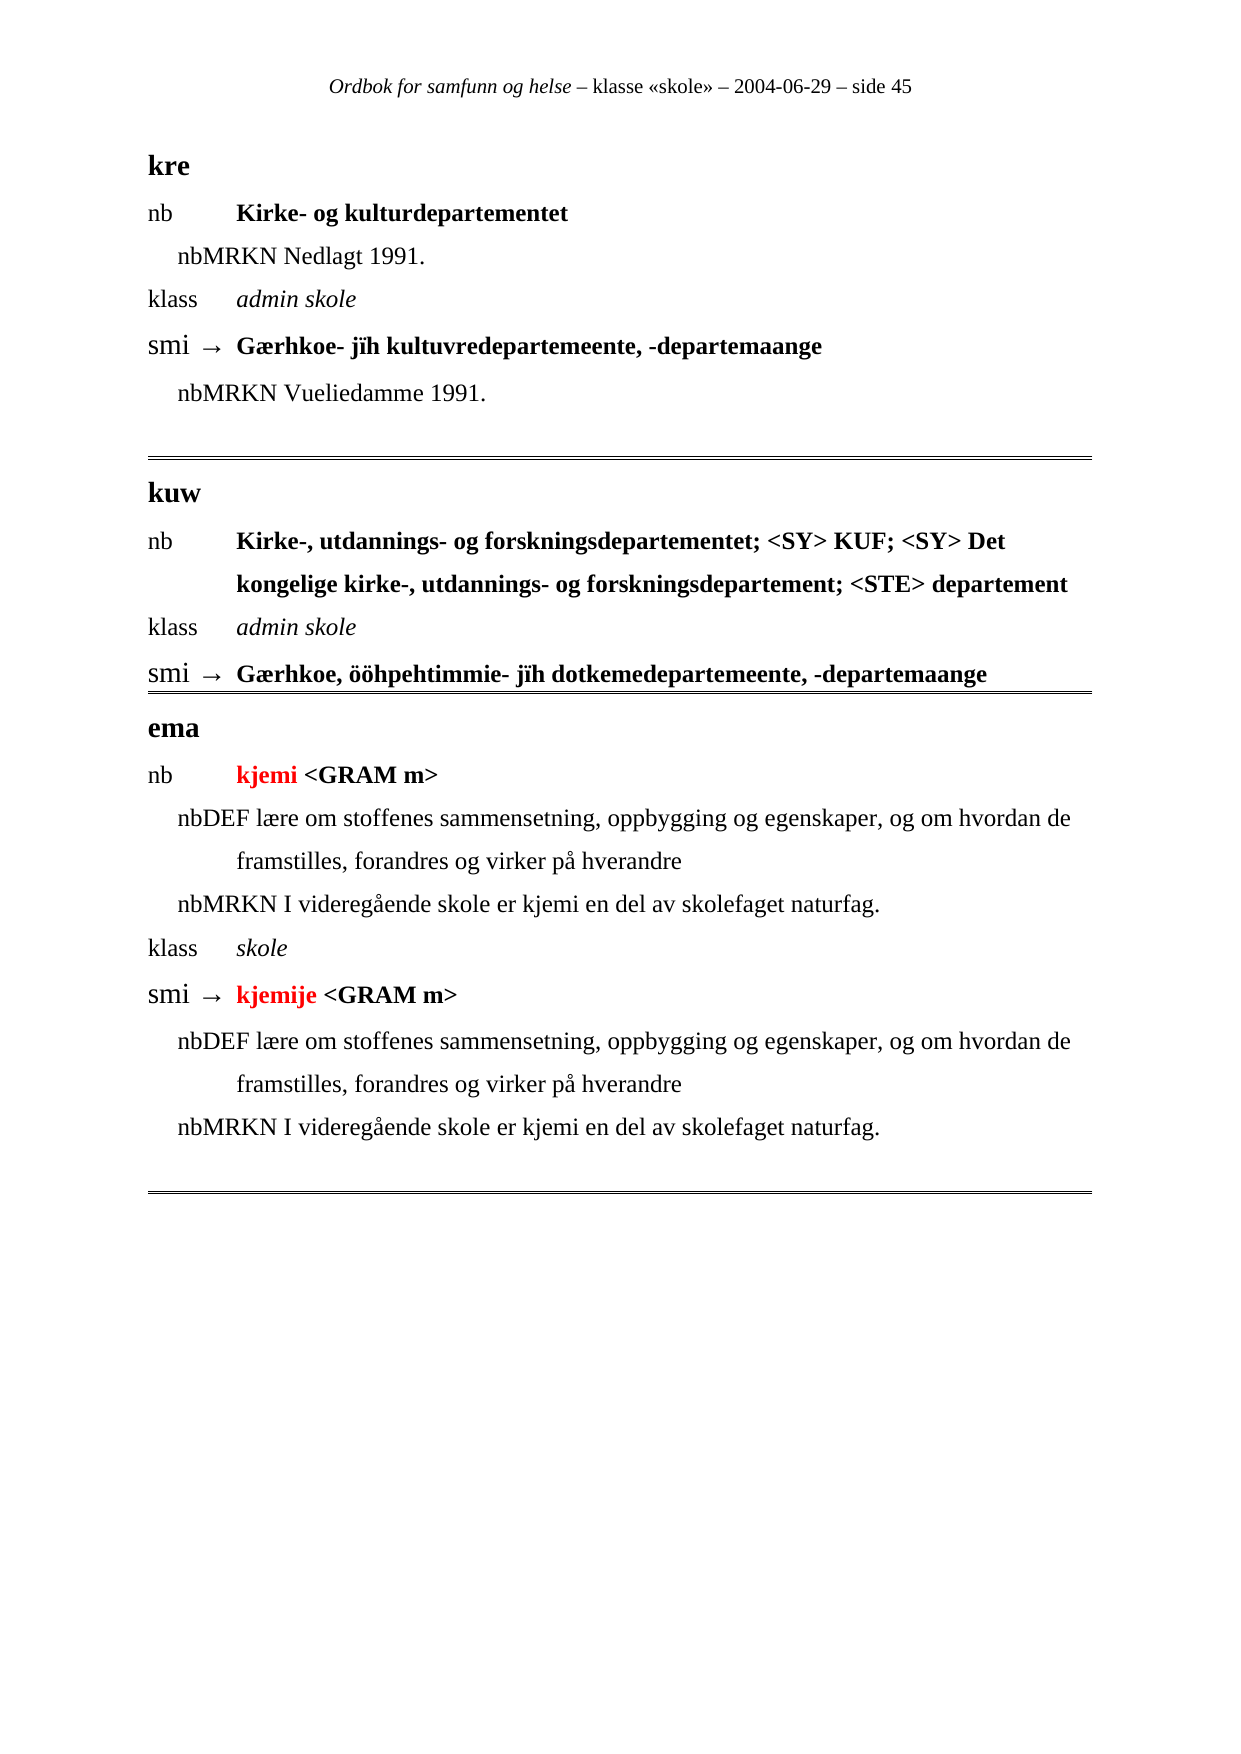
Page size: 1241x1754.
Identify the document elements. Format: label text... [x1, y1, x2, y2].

text nbDEF lære om stoffenes sammensetning, oppbygging og egenskaper, og om hvordan de framstilles, forandres og virker på hverandre [177, 1026, 1092, 1098]
text nbMRKN I videregående skole er kjemi en del av skolefaget naturfag. [177, 1112, 1092, 1141]
text ema [148, 710, 1092, 743]
text nbMRKN Nedlagt 1991. [177, 241, 1092, 270]
text smi → Gærhkoe, ööhpehtimmie- jïh dotkemedepartemeente, -departemaange [148, 655, 1092, 691]
text nb kjemi <GRAM m> [148, 760, 1092, 789]
text kre [148, 148, 1092, 181]
text nbDEF lære om stoffenes sammensetning, oppbygging og egenskaper, og om hvordan de framstilles, forandres og virker på hverandre [177, 803, 1092, 875]
text klass admin skole [148, 284, 1092, 313]
text nbMRKN I videregående skole er kjemi en del av skolefaget naturfag. [177, 889, 1092, 918]
text klass admin skole [148, 612, 1092, 641]
text smi → Gærhkoe- jïh kultuvredepartemeente, -departemaange [148, 327, 1092, 361]
text nbMRKN Vueliedamme 1991. [177, 378, 1092, 406]
text klass skole [148, 933, 1092, 961]
text nb Kirke-, utdannings- og forskningsdepartementet; <SY> KUF; <SY> Det kongelige kirke-, utdannings- og forskningsdepartement; <STE> departement [148, 526, 1092, 598]
text smi → kjemije <GRAM m> [148, 976, 1092, 1009]
text kuw [148, 475, 1092, 509]
text nb Kirke- og kulturdepartementet [148, 198, 1092, 227]
